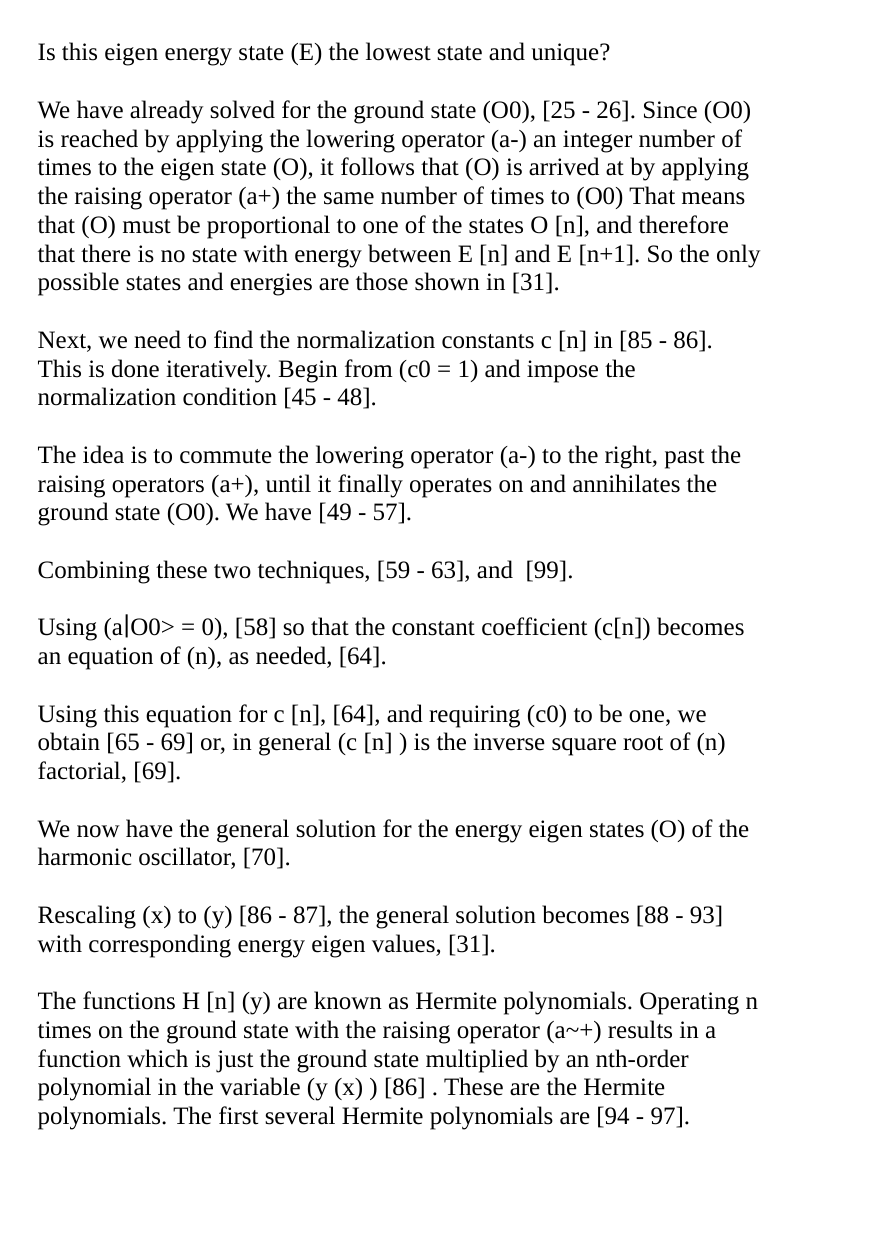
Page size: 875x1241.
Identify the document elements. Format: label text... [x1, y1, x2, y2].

text The idea is to commute the lowering operator (a-) to the right, past the raising operators (a+), until it finally operates on and annihilates the ground state (O0). We have [49 - 57]. [37, 440, 762, 526]
text The functions H [n] (y) are known as Hermite polynomials. Operating n times on the ground state with the raising operator (a~+) results in a function which is just the ground state multiplied by an nth-order polynomial in the variable (y (x) ) [86] . These are the Hermite polynomials. The first several Hermite polynomials are [94 - 97]. [37, 986, 762, 1130]
text Is this eigen energy state (E) the lowest state and unique? [37, 37, 762, 66]
text We have already solved for the ground state (O0), [25 - 26]. Since (O0) is reached by applying the lowering operator (a-) an integer number of times to the eigen state (O), it follows that (O) is arrived at by applying the raising operator (a+) the same number of times to (O0) That means that (O) must be proportional to one of the states O [n], and therefore that there is no state with energy between E [n] and E [n+1]. So the only possible states and energies are those shown in [31]. [37, 95, 762, 296]
text Rescaling (x) to (y) [86 - 87], the general solution becomes [88 - 93] with corresponding energy eigen values, [31]. [37, 900, 762, 957]
text Using this equation for c [n], [64], and requiring (c0) to be one, we obtain [65 - 69] or, in general (c [n] ) is the inverse square root of (n) factorial, [69]. [37, 699, 762, 785]
text Using (a∣O0> = 0), [58] so that the constant coefficient (c[n]) becomes an equation of (n), as needed, [64]. [37, 612, 762, 670]
text We now have the general solution for the energy eigen states (O) of the harmonic oscillator, [70]. [37, 814, 762, 871]
text Next, we need to find the normalization constants c [n] in [85 - 86]. This is done iteratively. Begin from (c0 = 1) and impose the normalization condition [45 - 48]. [37, 325, 762, 411]
text Combining these two techniques, [59 - 63], and [99]. [37, 555, 762, 584]
